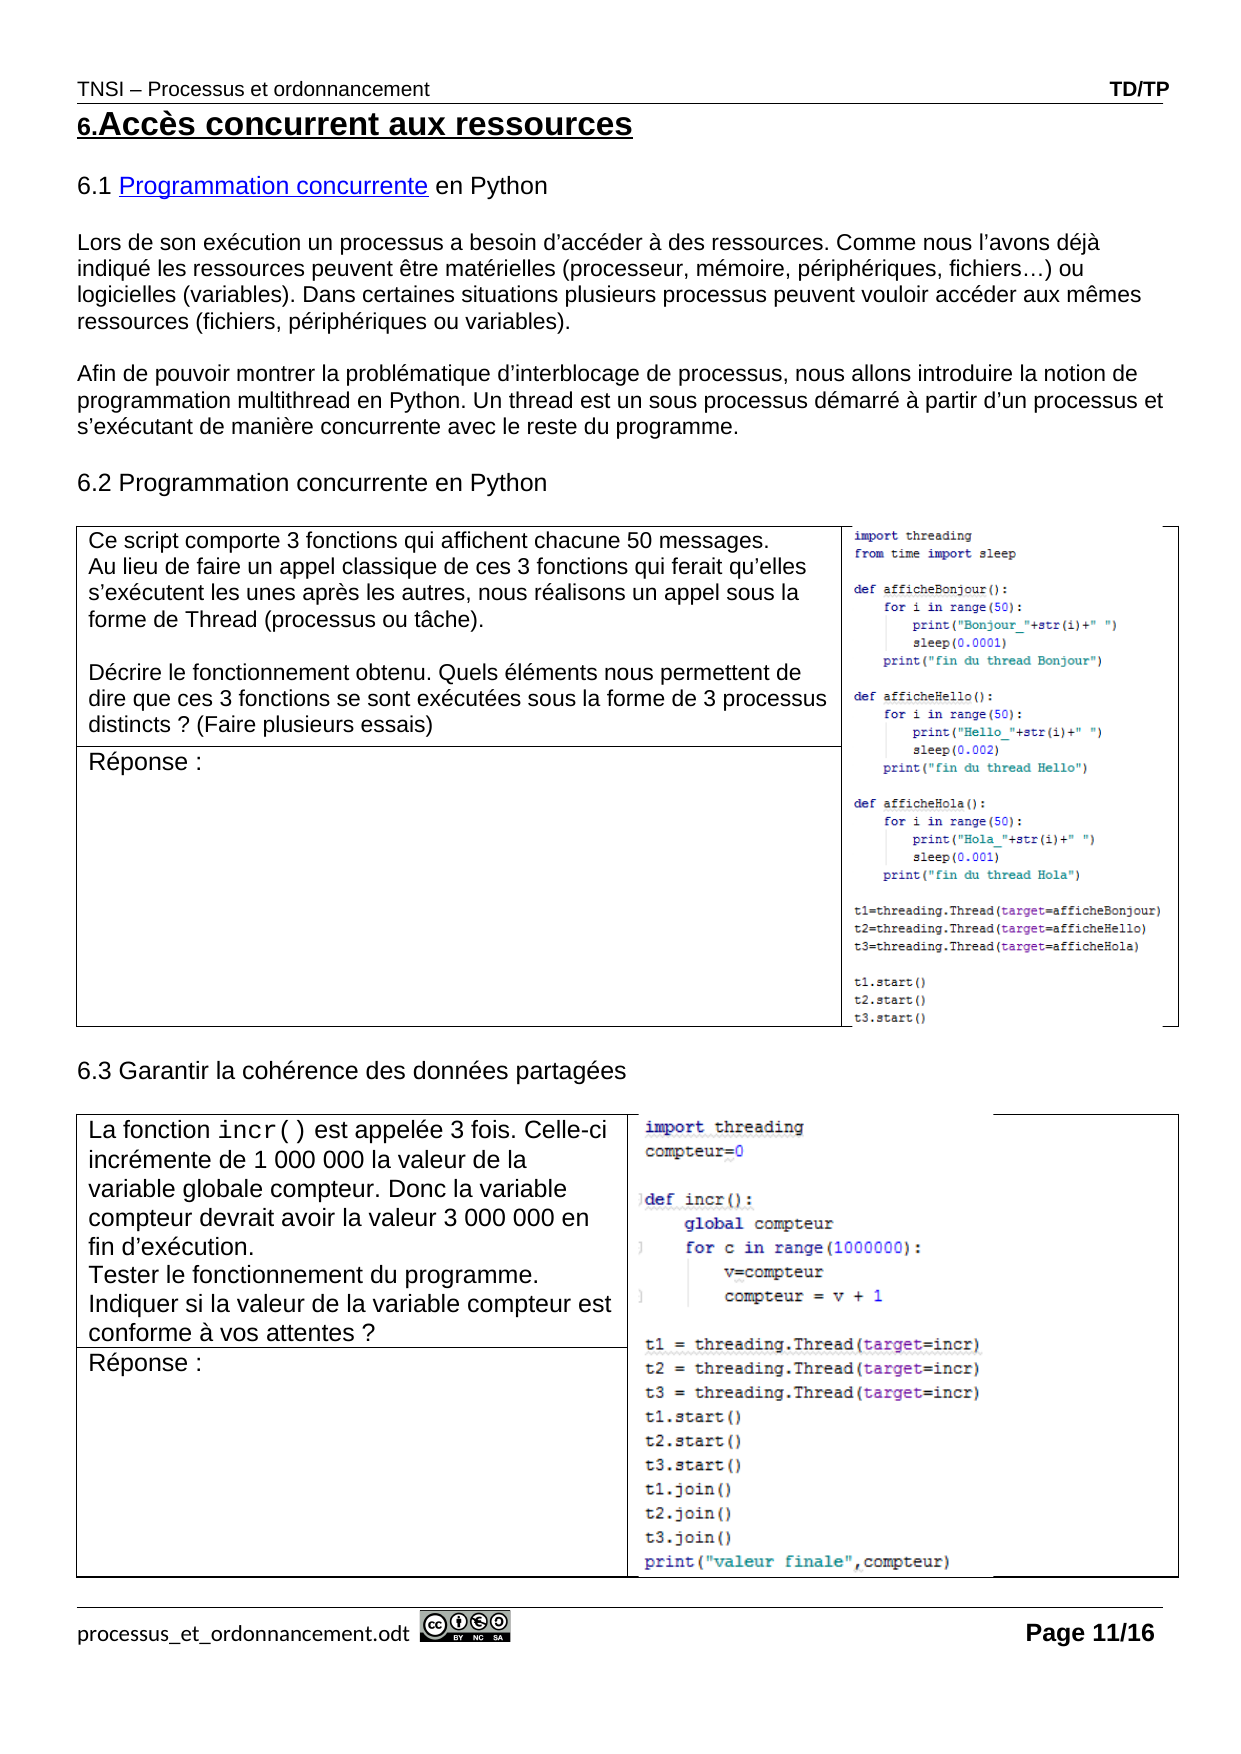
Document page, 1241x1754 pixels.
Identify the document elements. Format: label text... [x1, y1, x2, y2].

table_header [842, 527, 852, 1026]
list Accès concurrent aux ressources [77, 104, 1163, 142]
text 6.2 Programmation concurrente en Python [77, 468, 1163, 497]
table_header [994, 1115, 1178, 1576]
text 6.3 Garantir la cohérence des données partagées [77, 1056, 1163, 1085]
text 6.1 Programmation concurrente en Python [77, 171, 1163, 200]
picture [419, 1610, 511, 1642]
table_cell Réponse : [77, 747, 841, 1026]
table_header La fonction incr() est appelée 3 fois. Celle-ci incrémente de 1 000 000 la valeur de la variable globale compteur. Donc la variable compteur devrait avoir la valeur 3 000 000 en fin d’exécution. Tester le fonctionnement du programme. Indiquer si la valeur de la variable compteur est conforme à vos attentes ? [77, 1115, 627, 1347]
text Lors de son exécution un processus a besoin d’accéder à des ressources. Comme nous l’avons déjà indiqué les ressources peuvent être matérielles (processeur, mémoire, périphériques, fichiers…) ou logicielles (variables). Dans certaines situations plusieurs processus peuvent vouloir accéder aux mêmes ressources (fichiers, périphériques ou variables). [77, 228, 1163, 334]
text Afin de pouvoir montrer la problématique d’interblocage de processus, nous allons introduire la notion de programmation multithread en Python. Un thread est un sous processus démarré à partir d’un processus et s’exécutant de manière concurrente avec le reste du programme. [77, 360, 1163, 439]
table_cell Réponse : [77, 1348, 627, 1576]
table_header Ce script comporte 3 fonctions qui affichent chacune 50 messages. Au lieu de faire un appel classique de ces 3 fonctions qui ferait qu’elles s’exécutent les unes après les autres, nous réalisons un appel sous la forme de Thread (processus ou tâche). Décrire le fonctionnement obtenu. Quels éléments nous permettent de dire que ces 3 fonctions se sont exécutées sous la forme de 3 processus distincts ? (Faire plusieurs essais) [77, 527, 841, 746]
table_header [1163, 527, 1178, 1026]
table_header [628, 1115, 638, 1576]
